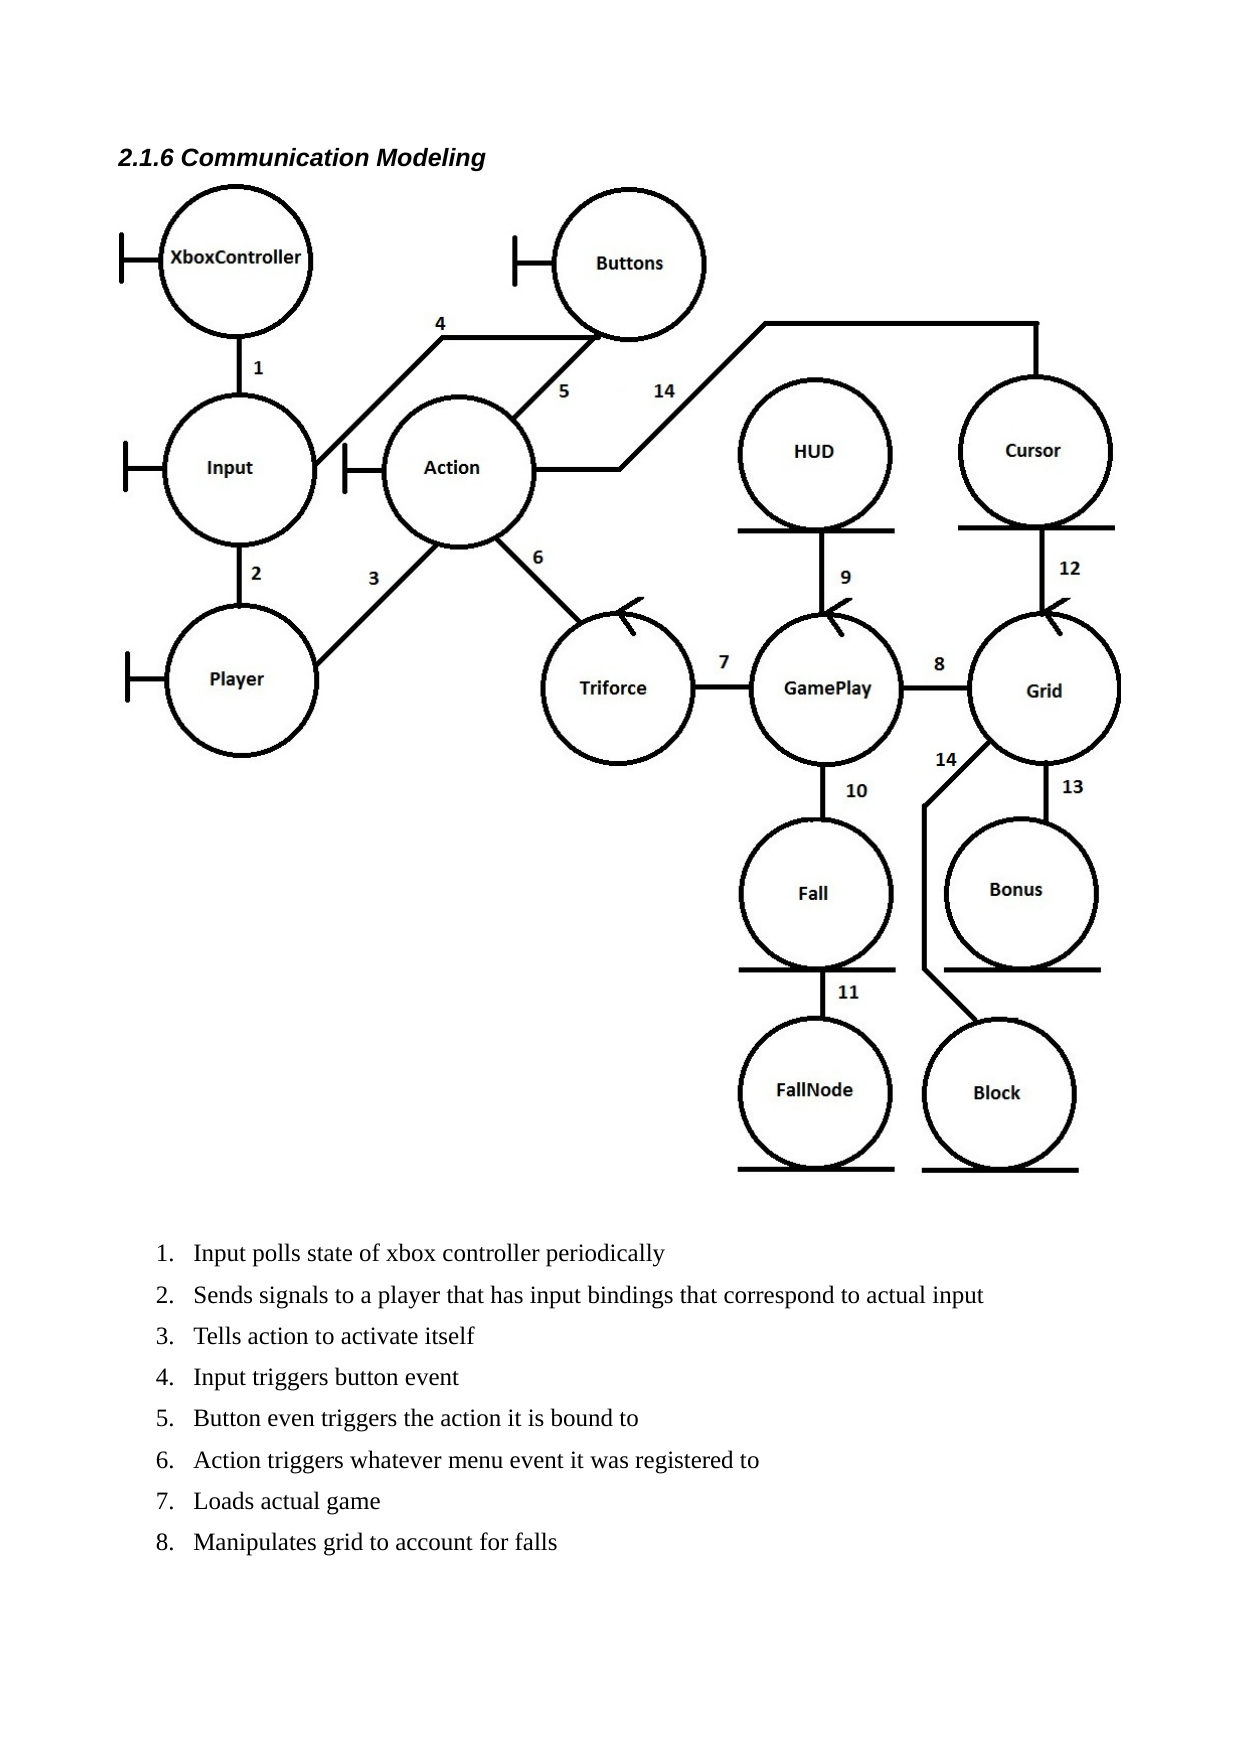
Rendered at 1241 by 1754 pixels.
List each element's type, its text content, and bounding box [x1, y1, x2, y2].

subtitle 2.1.6 Communication Modeling [118, 143, 1122, 172]
list Manipulates grid to account for falls [156, 1527, 1122, 1556]
list Loads actual game [156, 1486, 1122, 1515]
list Button even triggers the action it is bound to [156, 1403, 1122, 1432]
picture [118, 184, 1122, 1198]
list Sends signals to a player that has input bindings that correspond to actual input [156, 1280, 1122, 1308]
list Action triggers whatever menu event it was registered to [156, 1445, 1122, 1473]
list Tells action to activate itself [156, 1321, 1122, 1350]
list Input polls state of xbox controller periodically [156, 1238, 1122, 1267]
list Input triggers button event [156, 1362, 1122, 1391]
